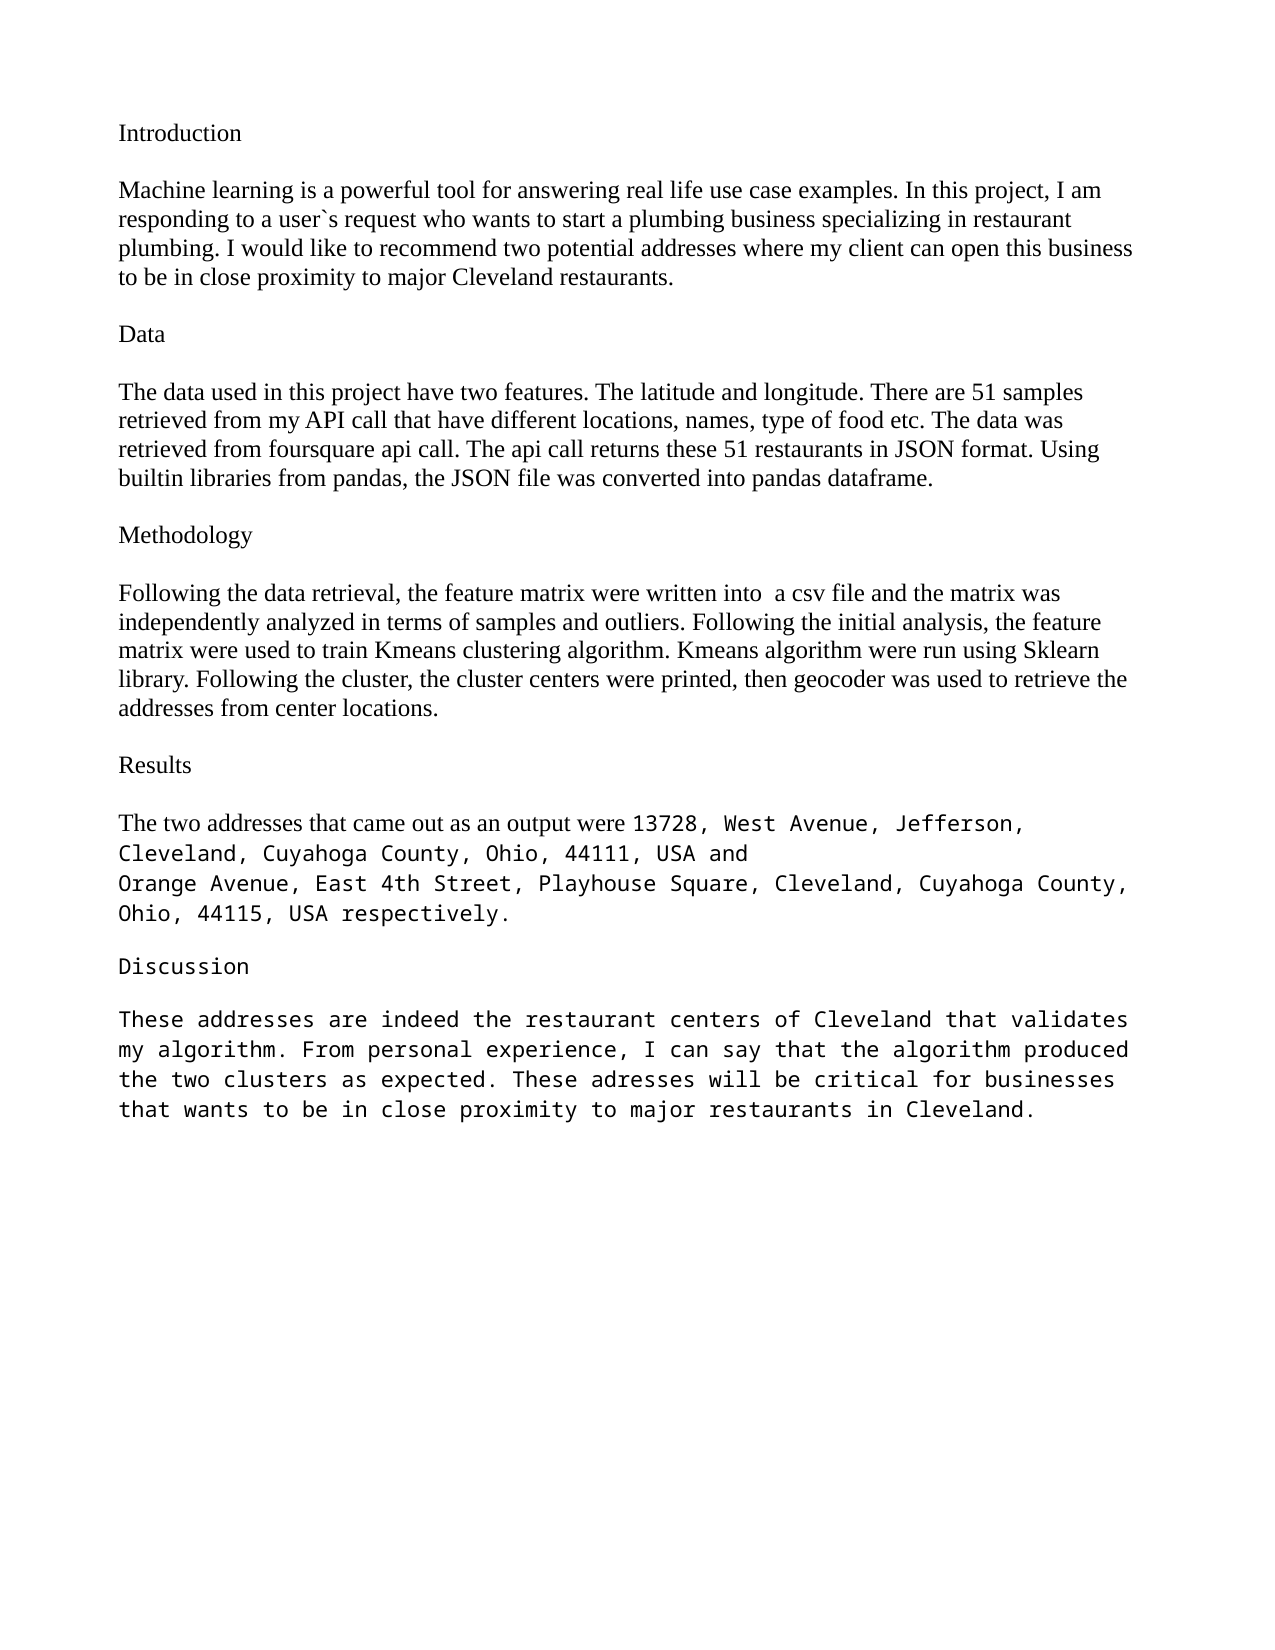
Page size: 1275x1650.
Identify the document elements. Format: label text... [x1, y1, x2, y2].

text Data [118, 319, 1157, 348]
text Discussion [118, 951, 1157, 981]
text The two addresses that came out as an output were 13728, West Avenue, Jefferson, Cleveland, Cuyahoga County, Ohio, 44111, USA and [118, 808, 1157, 868]
text Results [118, 751, 1157, 779]
text Methodology [118, 521, 1157, 549]
text Orange Avenue, East 4th Street, Playhouse Square, Cleveland, Cuyahoga County, Ohio, 44115, USA respectively. [118, 868, 1157, 927]
text These addresses are indeed the restaurant centers of Cleveland that validates my algorithm. From personal experience, I can say that the algorithm produced the two clusters as expected. These adresses will be critical for businesses that wants to be in close proximity to major restaurants in Cleveland. [118, 1004, 1157, 1123]
text Introduction [118, 118, 1157, 147]
text The data used in this project have two features. The latitude and longitude. There are 51 samples retrieved from my API call that have different locations, names, type of food etc. The data was retrieved from foursquare api call. The api call returns these 51 restaurants in JSON format. Using builtin libraries from pandas, the JSON file was converted into pandas dataframe. [118, 377, 1157, 492]
text Following the data retrieval, the feature matrix were written into a csv file and the matrix was independently analyzed in terms of samples and outliers. Following the initial analysis, the feature matrix were used to train Kmeans clustering algorithm. Kmeans algorithm were run using Sklearn library. Following the cluster, the cluster centers were printed, then geocoder was used to retrieve the addresses from center locations. [118, 578, 1157, 722]
text Machine learning is a powerful tool for answering real life use case examples. In this project, I am responding to a user`s request who wants to start a plumbing business specializing in restaurant plumbing. I would like to recommend two potential addresses where my client can open this business to be in close proximity to major Cleveland restaurants. [118, 176, 1157, 291]
